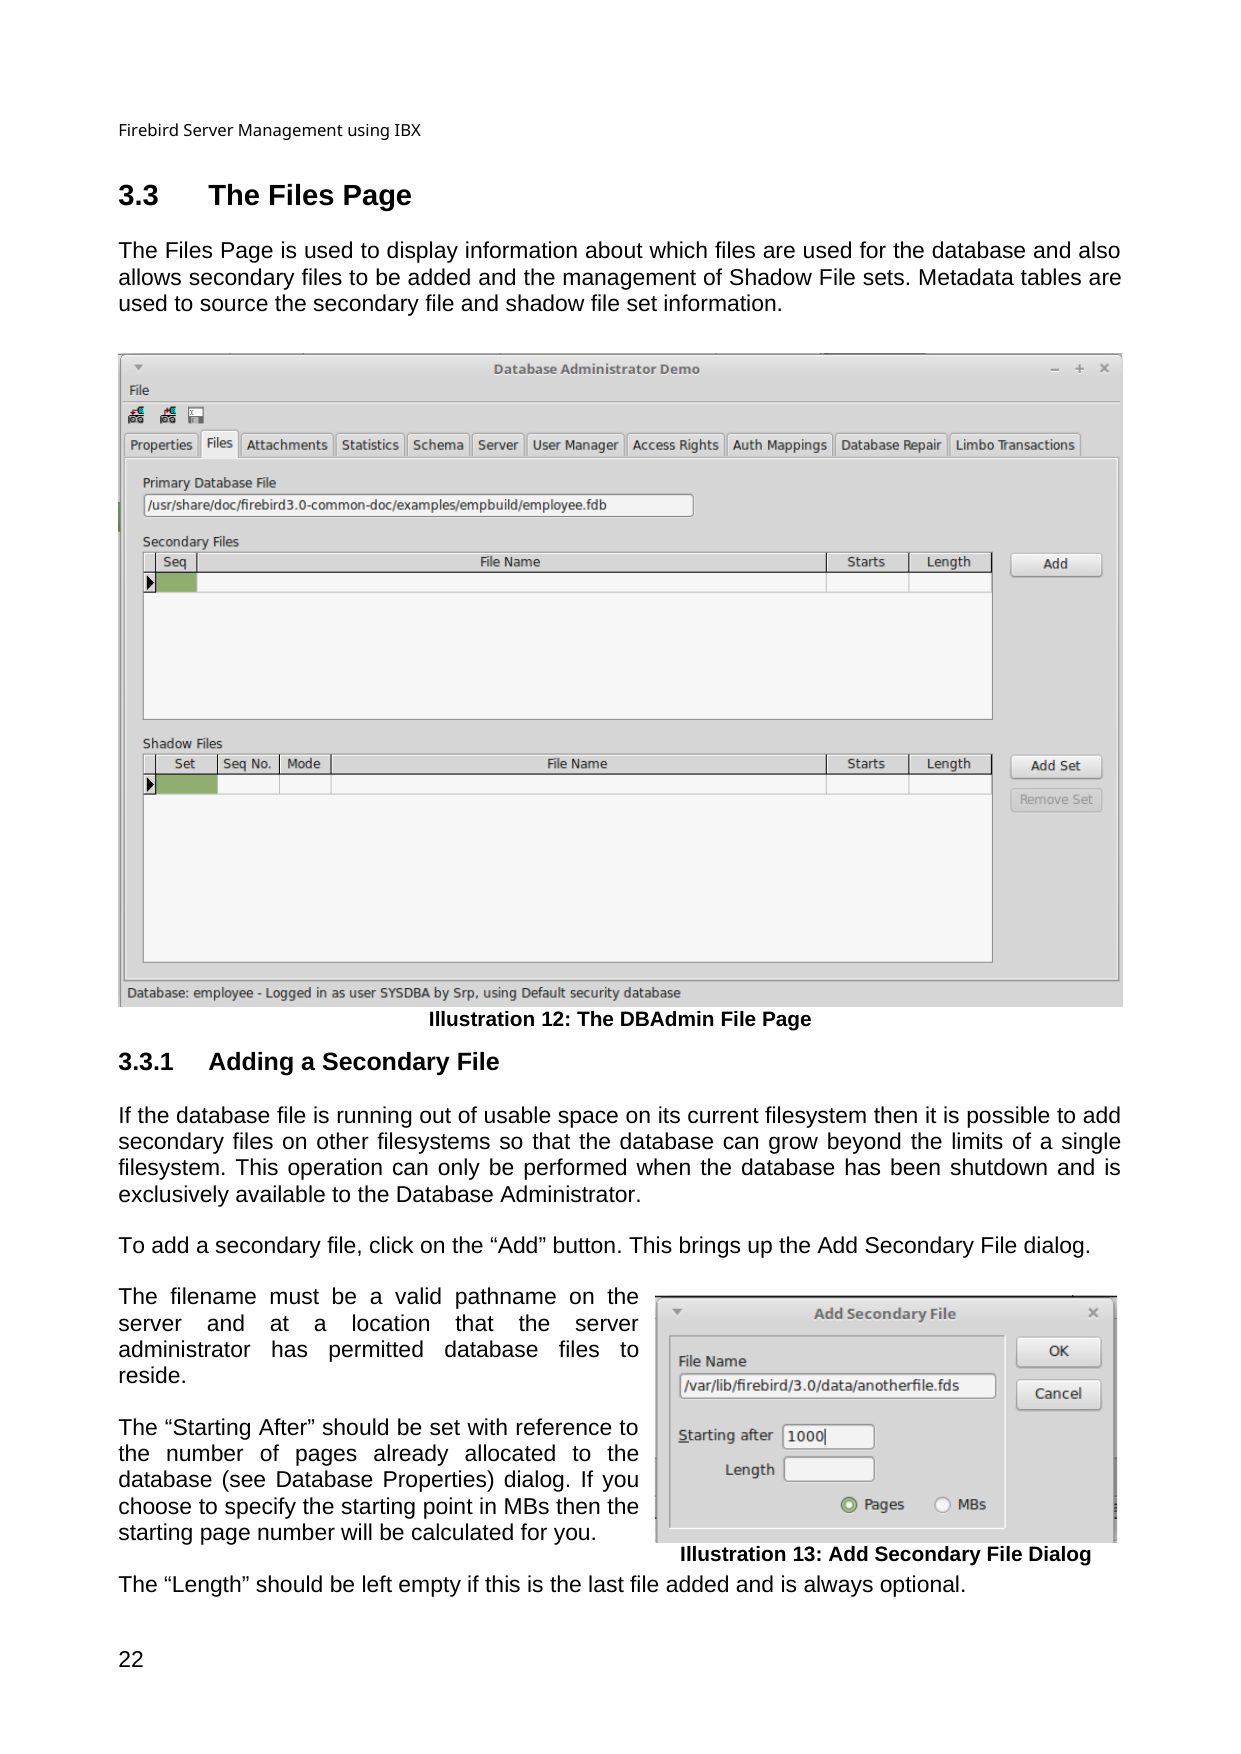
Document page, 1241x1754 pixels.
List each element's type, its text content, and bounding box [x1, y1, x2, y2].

subtitle Adding a Secondary File [118, 1031, 1122, 1076]
subtitle The Files Page [118, 178, 1122, 212]
subtitle [118, 341, 1122, 353]
text Illustration 12: The DBAdmin File Page [118, 1007, 1122, 1031]
text The “Length” should be left empty if this is the last file added and is always optional. [118, 1571, 1122, 1597]
text To add a secondary file, click on the “Add” button. This brings up the Add Secondary File dialog. [118, 1232, 1122, 1258]
text Illustration 13: Add Secondary File Dialog [655, 1543, 1117, 1566]
text If the database file is running out of usable space on its current filesystem then it is possible to add secondary files on other filesystems so that the database can grow beyond the limits of a single filesystem. This operation can only be performed when the database has been shutdown and is exclusively available to the Database Administrator. [118, 1102, 1122, 1207]
text The Files Page is used to display information about which files are used for the database and also allows secondary files to be added and the management of Shadow File sets. Metadata tables are used to source the secondary file and shadow file set information. [118, 237, 1122, 316]
picture [118, 353, 1123, 1007]
picture [654, 1295, 1118, 1543]
text The “Starting After” should be set with reference to the number of pages already allocated to the database (see Database Properties) dialog. If you choose to specify the starting point in MBs then the starting page number will be calculated for you. [118, 1414, 655, 1546]
text The filename must be a valid pathname on the server and at a location that the server administrator has permitted database files to reside. [118, 1283, 1122, 1389]
